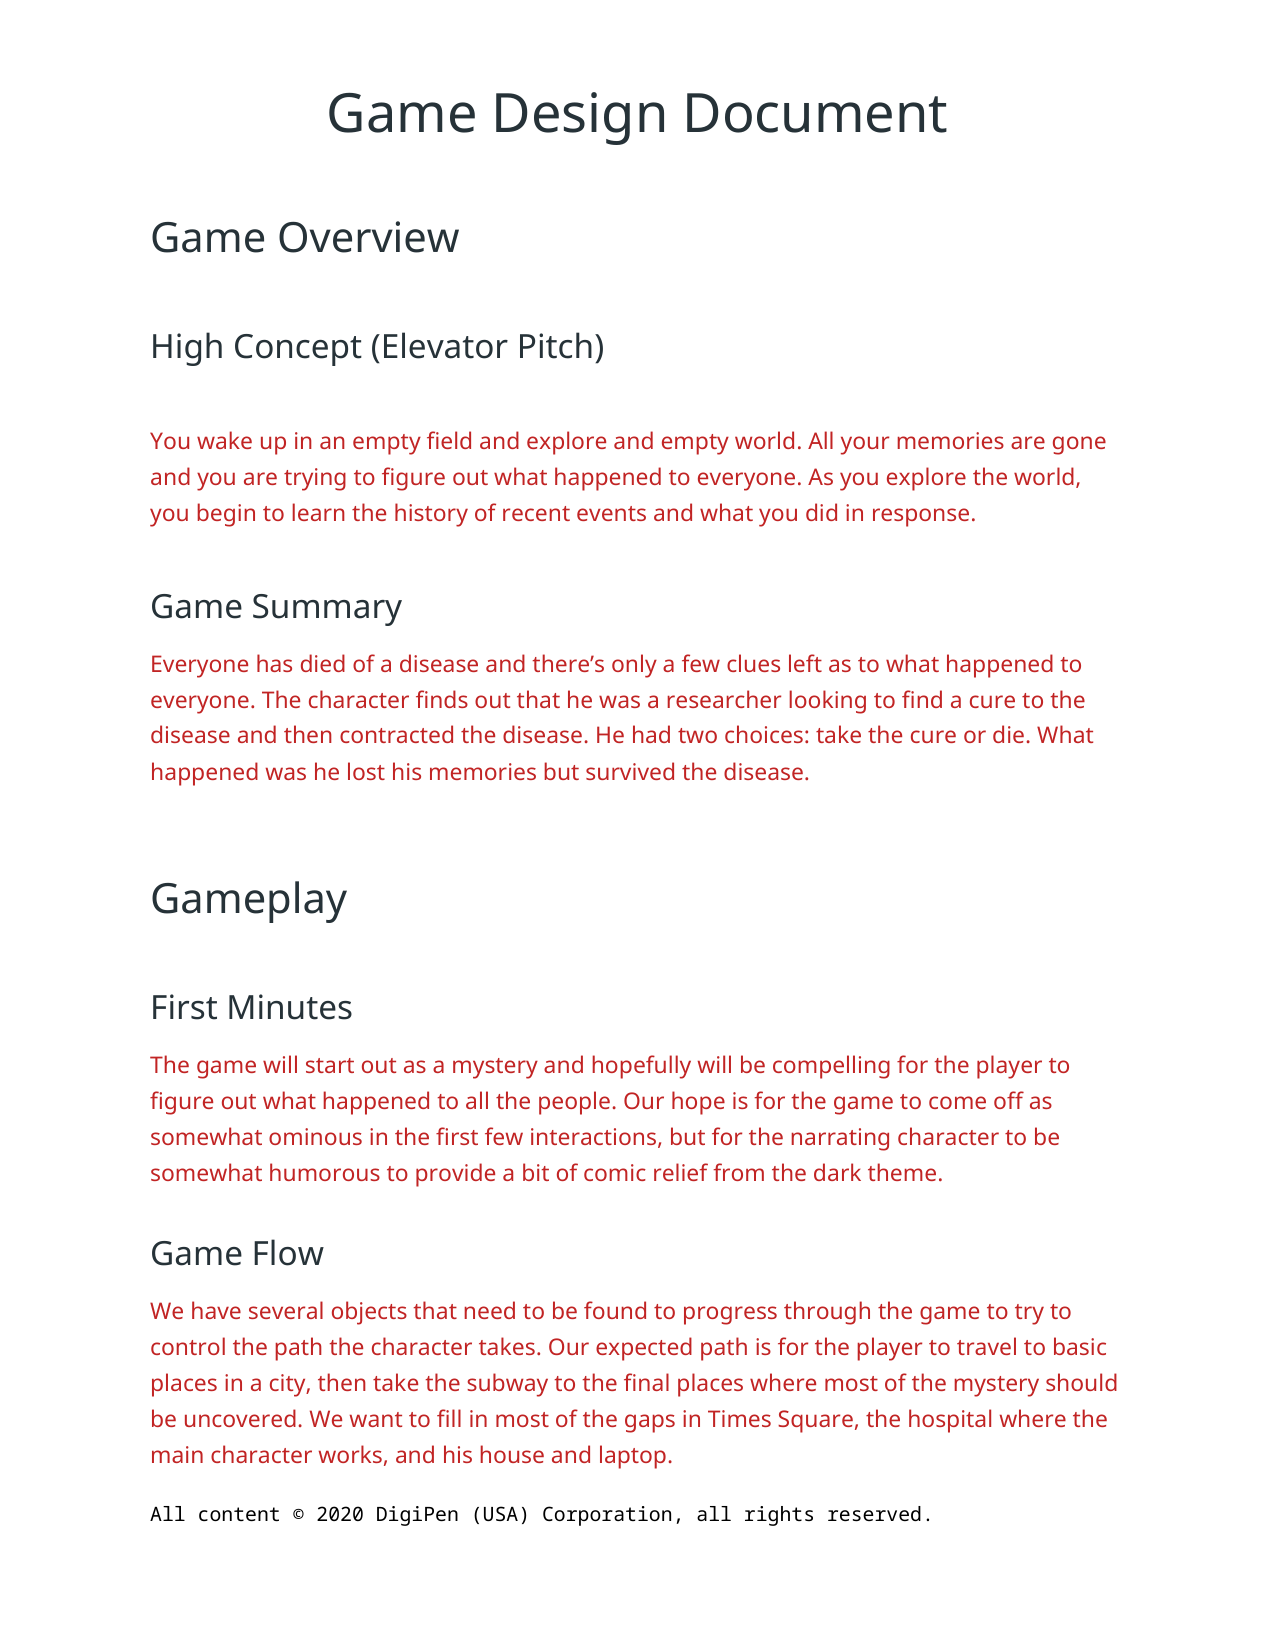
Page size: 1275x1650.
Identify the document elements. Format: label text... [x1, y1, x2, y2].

text We have several objects that need to be found to progress through the game to try to control the path the character takes. Our expected path is for the player to travel to basic places in a city, then take the subway to the final places where most of the mystery should be uncovered. We want to fill in most of the gaps in Times Square, the hospital where the main character works, and his house and laptop. [150, 1295, 1125, 1470]
subtitle You wake up in an empty field and explore and empty world. All your memories are gone and you are trying to figure out what happened to everyone. As you explore the world, you begin to learn the history of recent events and what you did in response. [150, 425, 1125, 528]
subtitle Gameplay [150, 869, 1125, 926]
subtitle High Concept (Elevator Pitch) [150, 323, 1125, 368]
text The game will start out as a mystery and hopefully will be compelling for the player to figure out what happened to all the people. Our hope is for the game to come off as somewhat ominous in the first few interactions, but for the narrating character to be somewhat humorous to provide a bit of comic relief from the dark theme. [150, 1049, 1125, 1188]
subtitle Game Flow [150, 1230, 1125, 1276]
text Everyone has died of a disease and there’s only a few clues left as to what happened to everyone. The character finds out that he was a researcher looking to find a cure to the disease and then contracted the disease. He had two choices: take the cure or die. What happened was he lost his memories but survived the disease. [150, 648, 1125, 787]
subtitle Game Summary [150, 583, 1125, 628]
title Game Design Document [150, 75, 1125, 149]
subtitle First Minutes [150, 984, 1125, 1029]
subtitle Game Overview [150, 208, 1125, 264]
